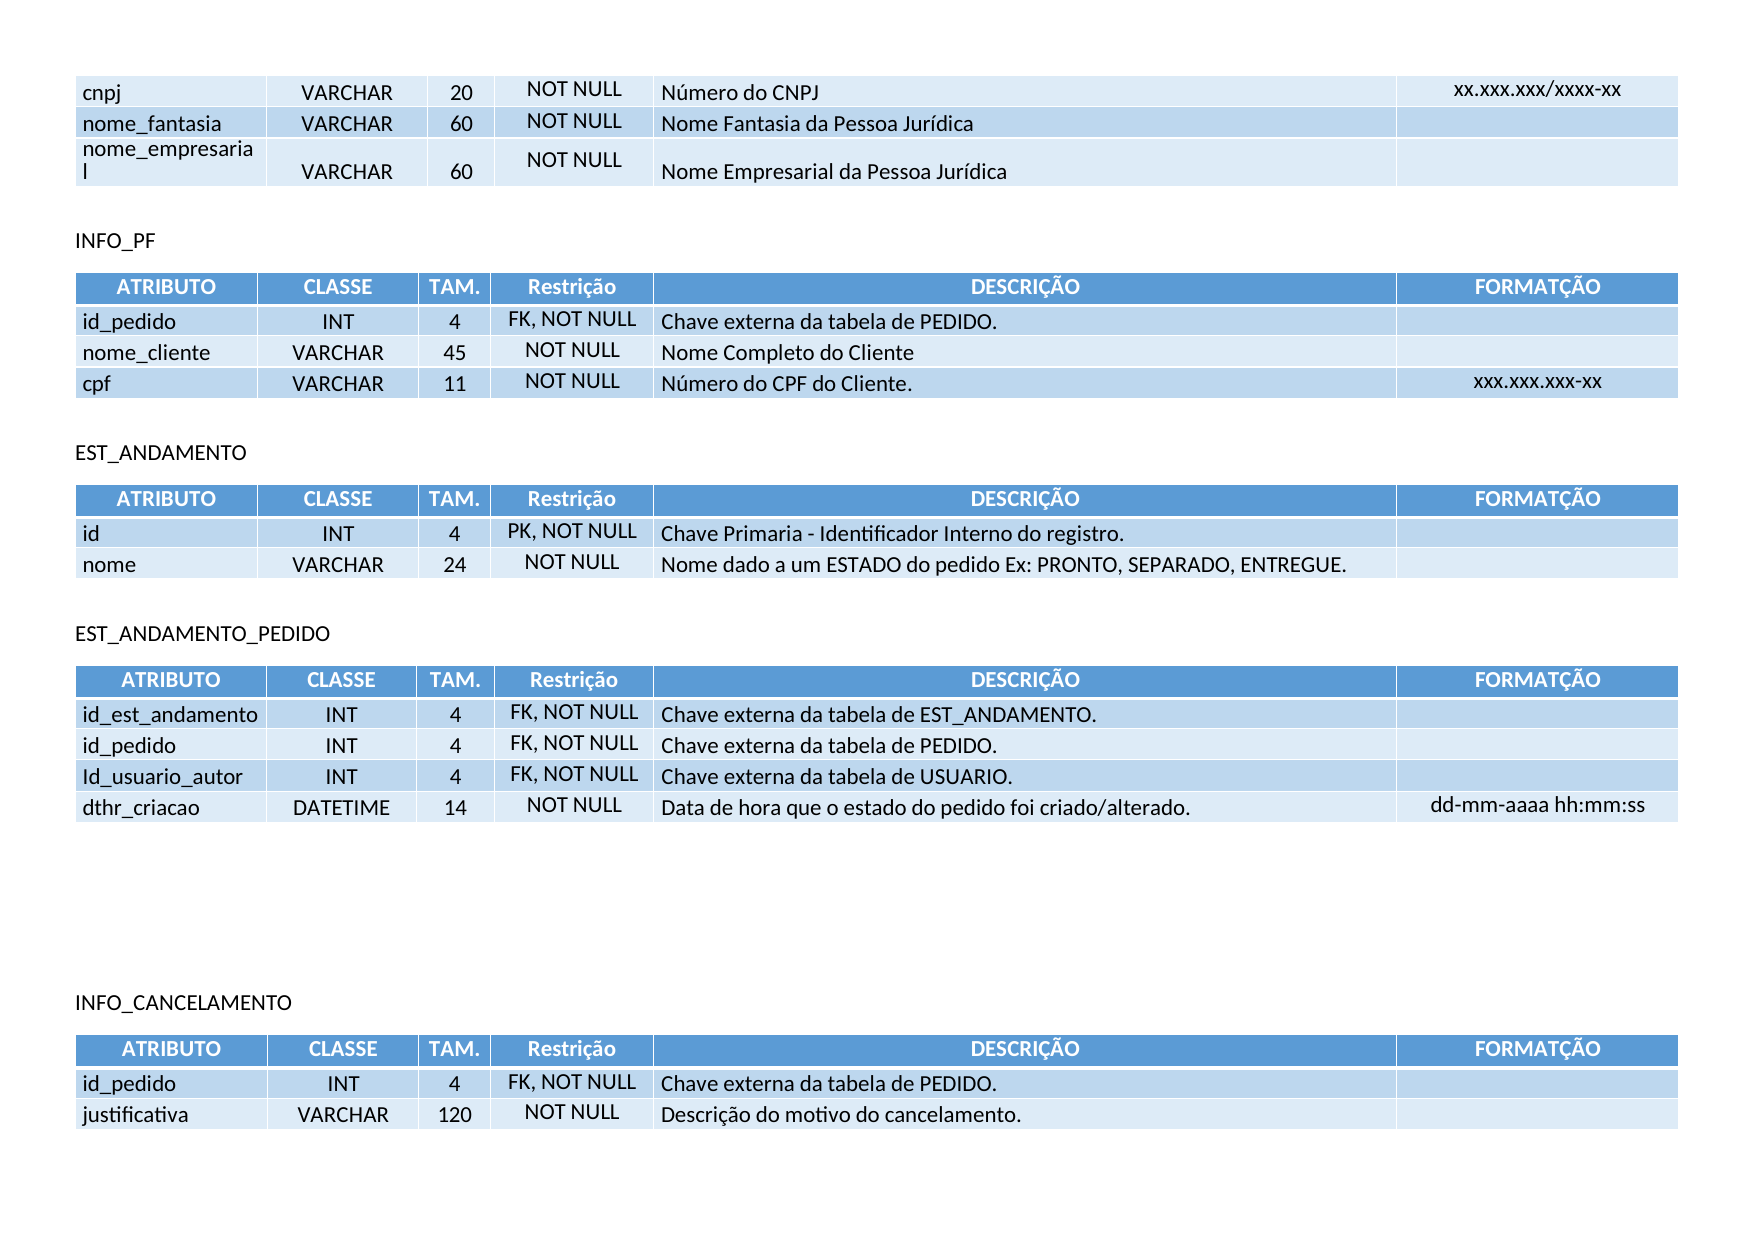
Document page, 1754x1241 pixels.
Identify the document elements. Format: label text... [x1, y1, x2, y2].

table_cell FK, NOT NULL [495, 729, 653, 759]
table_header FORMATÇÃO [1397, 485, 1678, 516]
text EST_ANDAMENTO [75, 443, 1679, 466]
table_header Restrição [495, 666, 653, 697]
table_cell Nome Completo do Cliente [654, 336, 1396, 366]
table_cell NOT NULL [491, 548, 653, 578]
table_cell 4 [417, 760, 494, 791]
table_cell nome [76, 548, 257, 578]
table_cell [1397, 548, 1678, 578]
table_cell Data de hora que o estado do pedido foi criado/alterado. [654, 792, 1396, 822]
table_header CLASSE [258, 485, 418, 516]
table_cell Nome dado a um ESTADO do pedido Ex: PRONTO, SEPARADO, ENTREGUE. [654, 548, 1396, 578]
table_cell VARCHAR [258, 336, 418, 366]
table_cell 4 [419, 307, 490, 335]
table_header DESCRIÇÃO [654, 666, 1396, 697]
table_cell [1397, 1070, 1678, 1098]
table_cell NOT NULL [491, 336, 653, 366]
table_cell id_pedido [76, 307, 257, 335]
table_cell Chave externa da tabela de USUARIO. [654, 760, 1396, 791]
table_cell id_pedido [76, 1070, 267, 1098]
table_header FORMATÇÃO [1397, 666, 1678, 697]
table_cell [1397, 700, 1678, 728]
table_header FORMATÇÃO [1397, 1035, 1678, 1066]
table_cell [1397, 336, 1678, 366]
table_cell VARCHAR [267, 76, 427, 106]
table_cell 24 [419, 548, 490, 578]
table_header DESCRIÇÃO [654, 1035, 1396, 1066]
table_header ATRIBUTO [76, 485, 257, 516]
table_cell [1397, 760, 1678, 791]
table_cell xx.xxx.xxx/xxxx-xx [1397, 76, 1678, 106]
table_cell VARCHAR [268, 1099, 418, 1129]
table_cell 20 [428, 76, 494, 106]
table_cell Id_usuario_autor [76, 760, 266, 791]
table_cell id_pedido [76, 729, 266, 759]
table_cell PK, NOT NULL [491, 519, 653, 547]
table_cell 14 [417, 792, 494, 822]
table_cell 45 [419, 336, 490, 366]
table_header Restrição [491, 273, 653, 304]
table_cell INT [267, 729, 416, 759]
table_cell NOT NULL [495, 107, 653, 137]
table_cell NOT NULL [491, 1099, 653, 1129]
table_cell Chave externa da tabela de PEDIDO. [654, 1070, 1396, 1098]
table_cell Nome Empresarial da Pessoa Jurídica [654, 139, 1396, 186]
table_cell Chave externa da tabela de PEDIDO. [654, 307, 1396, 335]
table_cell INT [267, 760, 416, 791]
table_cell NOT NULL [491, 368, 653, 398]
table_header TAM. [419, 485, 490, 516]
table_cell xxx.xxx.xxx-xx [1397, 368, 1678, 398]
table_cell 60 [428, 107, 494, 137]
table_header CLASSE [258, 273, 418, 304]
table_cell dthr_criacao [76, 792, 266, 822]
table_header DESCRIÇÃO [654, 273, 1396, 304]
table_cell VARCHAR [258, 368, 418, 398]
table_cell NOT NULL [495, 139, 653, 186]
table_cell FK, NOT NULL [495, 700, 653, 728]
table_cell justificativa [76, 1099, 267, 1129]
table_header CLASSE [267, 666, 416, 697]
table_cell cnpj [76, 76, 266, 106]
table_cell VARCHAR [267, 107, 427, 137]
table_header FORMATÇÃO [1397, 273, 1678, 304]
table_cell cpf [76, 368, 257, 398]
table_cell nome_cliente [76, 336, 257, 366]
table_cell id_est_andamento [76, 700, 266, 728]
table_cell Chave Primaria - Identificador Interno do registro. [654, 519, 1396, 547]
table_cell [1397, 729, 1678, 759]
table_header ATRIBUTO [76, 1035, 267, 1066]
table_cell NOT NULL [495, 792, 653, 822]
table_cell [1397, 519, 1678, 547]
table_cell nome_fantasia [76, 107, 266, 137]
table_cell FK, NOT NULL [491, 307, 653, 335]
table_cell 11 [419, 368, 490, 398]
table_cell FK, NOT NULL [495, 760, 653, 791]
table_cell Número do CNPJ [654, 76, 1396, 106]
table_cell Descrição do motivo do cancelamento. [654, 1099, 1396, 1129]
text EST_ANDAMENTO_PEDIDO [75, 623, 1679, 647]
table_cell 60 [428, 139, 494, 186]
table_cell 4 [419, 1070, 490, 1098]
table_cell INT [268, 1070, 418, 1098]
table_cell dd-mm-aaaa hh:mm:ss [1397, 792, 1678, 822]
table_cell Chave externa da tabela de EST_ANDAMENTO. [654, 700, 1396, 728]
table_cell VARCHAR [258, 548, 418, 578]
table_header TAM. [419, 273, 490, 304]
table_header TAM. [419, 1035, 490, 1066]
table_header Restrição [491, 485, 653, 516]
text INFO_PF [75, 231, 1679, 254]
table_cell Número do CPF do Cliente. [654, 368, 1396, 398]
table_cell FK, NOT NULL [491, 1070, 653, 1098]
table_cell DATETIME [267, 792, 416, 822]
table_cell [1397, 307, 1678, 335]
table_header TAM. [417, 666, 494, 697]
text INFO_CANCELAMENTO [75, 993, 1679, 1017]
table_cell 4 [419, 519, 490, 547]
table_header ATRIBUTO [76, 273, 257, 304]
table_cell [1397, 1099, 1678, 1129]
table_cell INT [258, 519, 418, 547]
table_cell nome_empresarial [76, 139, 266, 186]
table_header ATRIBUTO [76, 666, 266, 697]
table_cell Chave externa da tabela de PEDIDO. [654, 729, 1396, 759]
table_cell [1397, 107, 1678, 137]
table_cell id [76, 519, 257, 547]
table_header CLASSE [268, 1035, 418, 1066]
table_header DESCRIÇÃO [654, 485, 1396, 516]
table_cell 120 [419, 1099, 490, 1129]
table_cell VARCHAR [267, 139, 427, 186]
table_cell 4 [417, 700, 494, 728]
table_cell [1397, 139, 1678, 186]
table_cell Nome Fantasia da Pessoa Jurídica [654, 107, 1396, 137]
table_cell INT [267, 700, 416, 728]
table_cell 4 [417, 729, 494, 759]
table_header Restrição [491, 1035, 653, 1066]
table_cell NOT NULL [495, 76, 653, 106]
table_cell INT [258, 307, 418, 335]
